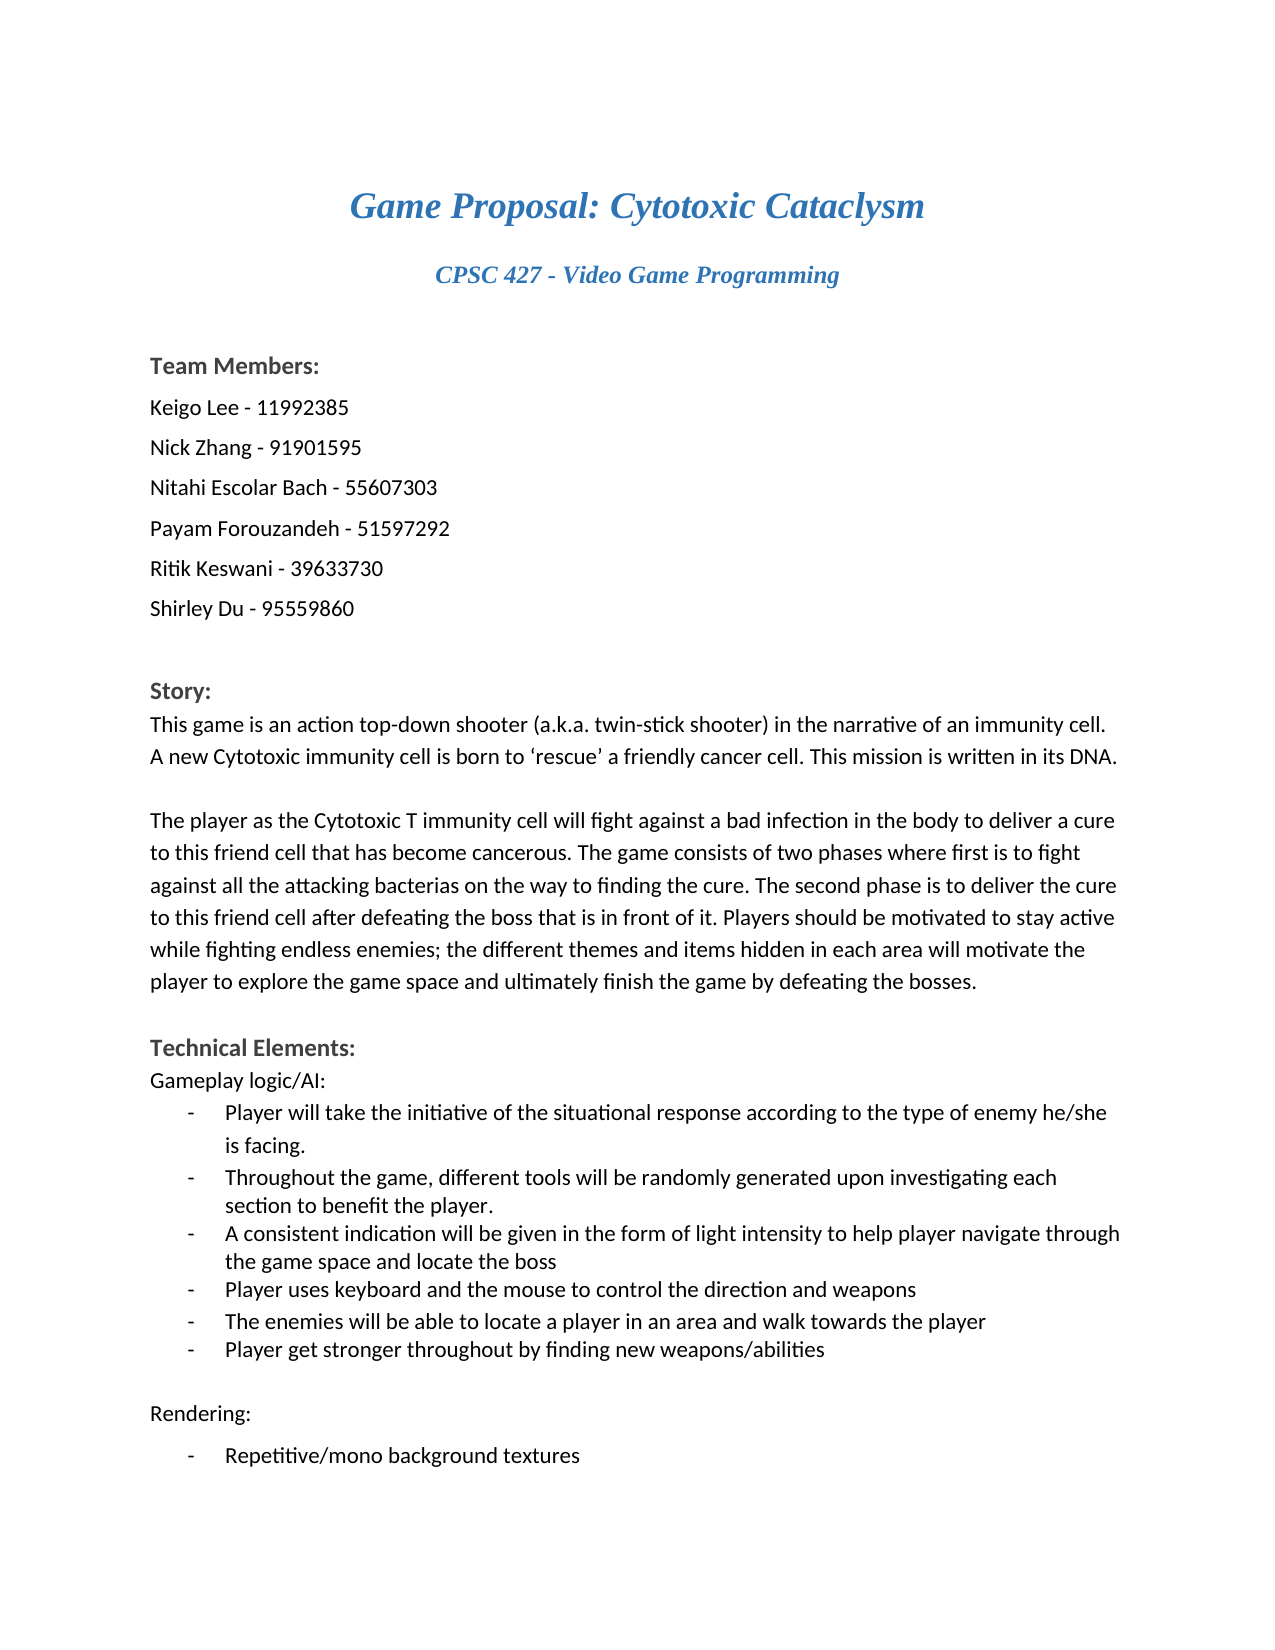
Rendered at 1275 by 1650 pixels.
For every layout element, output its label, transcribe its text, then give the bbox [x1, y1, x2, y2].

subtitle Game Proposal: Cytotoxic Cataclysm [150, 183, 1125, 226]
list Player will take the initiative of the situational response according to the type of enemy he/she is facing. [187, 1098, 1125, 1159]
text Shirley Du - 95559860 [150, 594, 1125, 622]
list A consistent indication will be given in the form of light intensity to help player navigate through the game space and locate the boss [187, 1219, 1125, 1275]
list Repetitive/mono background textures [187, 1442, 1125, 1469]
text Payam Forouzandeh - 51597292 [150, 514, 1125, 542]
text Story: This game is an action top-down shooter (a.k.a. twin-stick shooter) in the narrative of an immunity cell. A new Cytotoxic immunity cell is born to ‘rescue’ a friendly cancer cell. This mission is written in its DNA. [150, 675, 1125, 770]
text Team Members: [150, 351, 1125, 381]
list Player uses keyboard and the mouse to control the direction and weapons [187, 1275, 1125, 1303]
text Nitahi Escolar Bach - 55607303 [150, 474, 1125, 501]
list Player get stronger throughout by finding new weapons/abilities [187, 1335, 1125, 1363]
text Technical Elements: Gameplay logic/AI: [150, 1032, 1125, 1094]
text The player as the Cytotoxic T immunity cell will fight against a bad infection in the body to deliver a cure to this friend cell that has become cancerous. The game consists of two phases where first is to fight against all the attacking bacterias on the way to finding the cure. The second phase is to deliver the cure to this friend cell after defeating the boss that is in front of it. Players should be motivated to stay active while fighting endless enemies; the different themes and items hidden in each area will motivate the player to explore the game space and ultimately finish the game by defeating the bosses. [150, 806, 1125, 995]
subtitle CPSC 427 - Video Game Programming [150, 260, 1125, 288]
text Keigo Lee - 11992385 [150, 393, 1125, 421]
text Ritik Keswani - 39633730 [150, 554, 1125, 582]
list Throughout the game, different tools will be randomly generated upon investigating each section to benefit the player. [187, 1163, 1125, 1219]
text Nick Zhang - 91901595 [150, 433, 1125, 461]
text Rendering: [150, 1399, 1125, 1428]
list The enemies will be able to locate a player in an area and walk towards the player [187, 1307, 1125, 1335]
